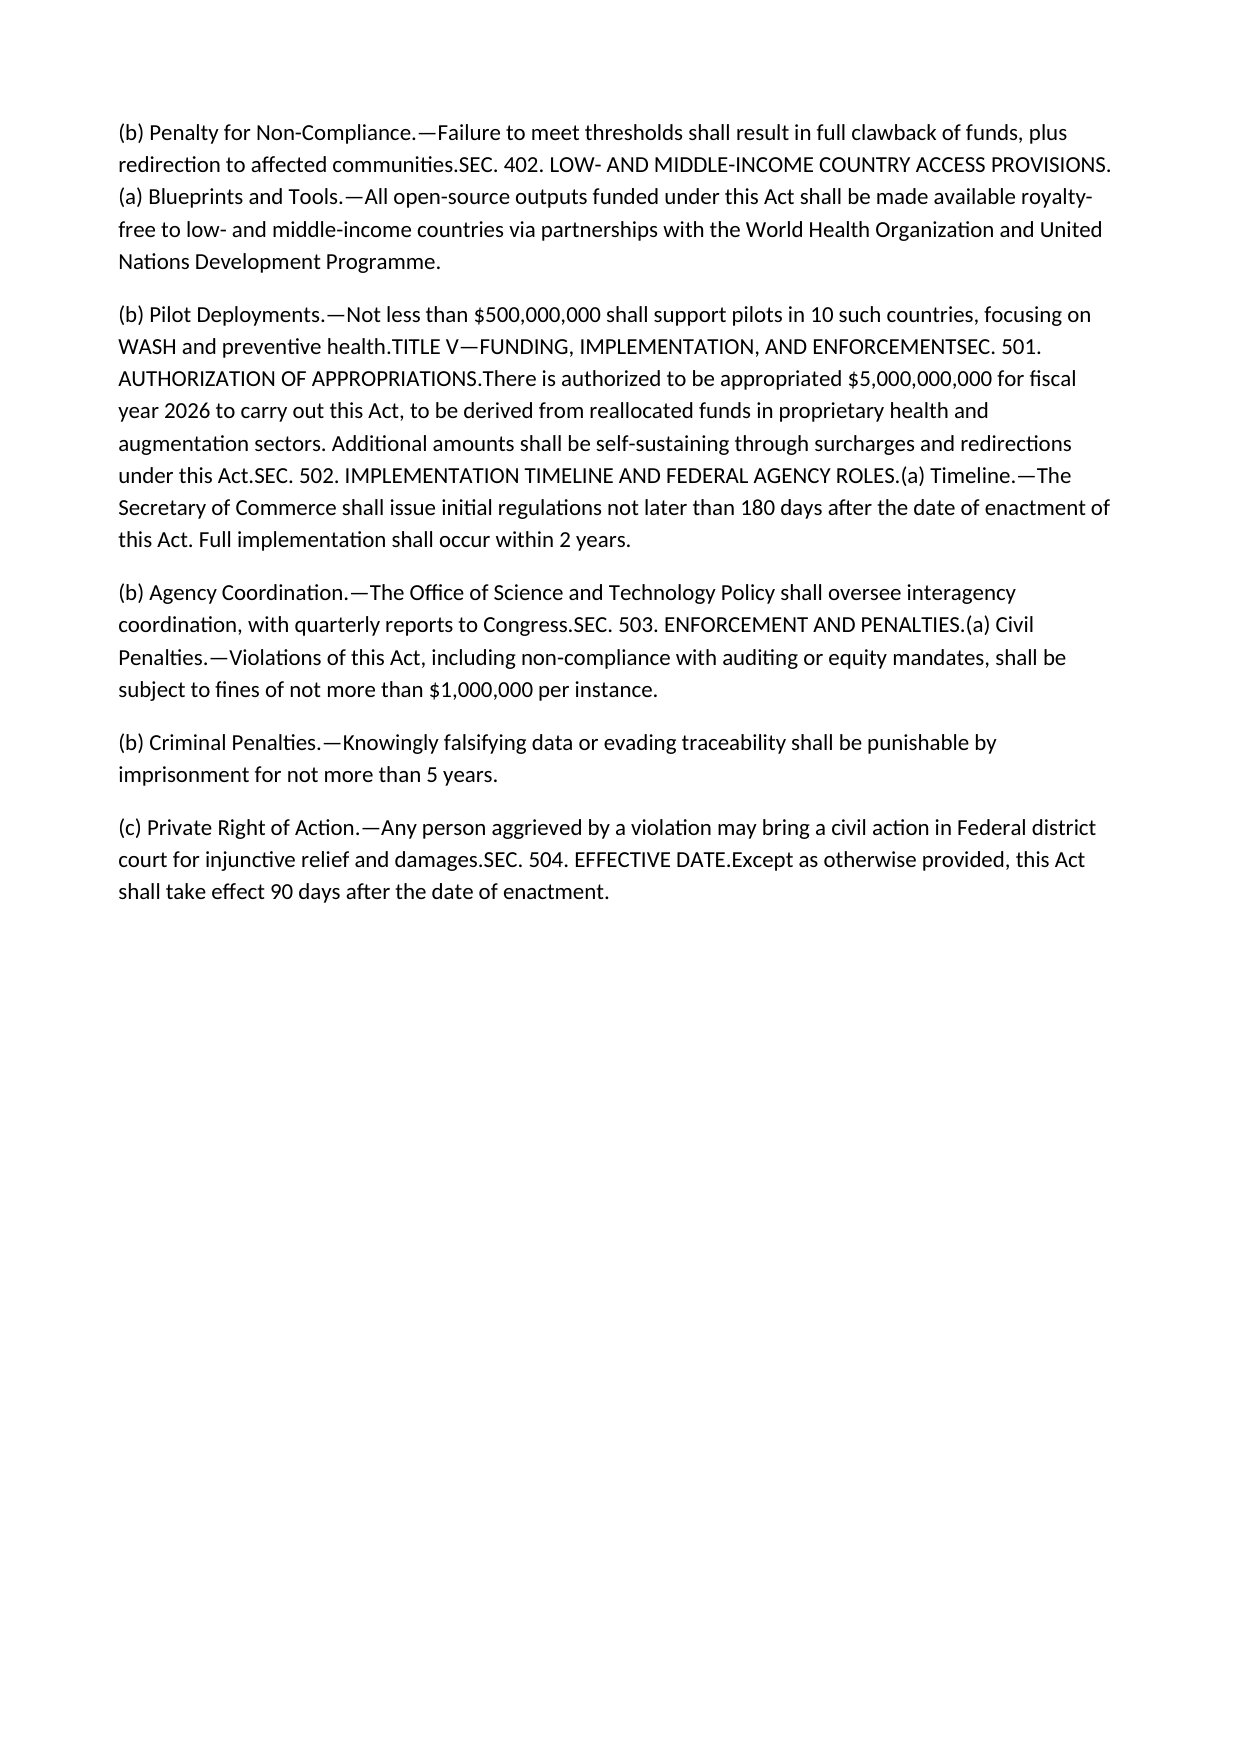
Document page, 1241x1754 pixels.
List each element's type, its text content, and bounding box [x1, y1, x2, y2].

text (b) Pilot Deployments.—Not less than $500,000,000 shall support pilots in 10 such countries, focusing on WASH and preventive health.TITLE V—FUNDING, IMPLEMENTATION, AND ENFORCEMENTSEC. 501. AUTHORIZATION OF APPROPRIATIONS.There is authorized to be appropriated $5,000,000,000 for fiscal year 2026 to carry out this Act, to be derived from reallocated funds in proprietary health and augmentation sectors. Additional amounts shall be self-sustaining through surcharges and redirections under this Act.SEC. 502. IMPLEMENTATION TIMELINE AND FEDERAL AGENCY ROLES.(a) Timeline.—The Secretary of Commerce shall issue initial regulations not later than 180 days after the date of enactment of this Act. Full implementation shall occur within 2 years. [118, 300, 1122, 553]
text (c) Private Right of Action.—Any person aggrieved by a violation may bring a civil action in Federal district court for injunctive relief and damages.SEC. 504. EFFECTIVE DATE.Except as otherwise provided, this Act shall take effect 90 days after the date of enactment. [118, 813, 1122, 905]
text (b) Agency Coordination.—The Office of Science and Technology Policy shall oversee interagency coordination, with quarterly reports to Congress.SEC. 503. ENFORCEMENT AND PENALTIES.(a) Civil Penalties.—Violations of this Act, including non-compliance with auditing or equity mandates, shall be subject to fines of not more than $1,000,000 per instance. [118, 578, 1122, 703]
text (b) Criminal Penalties.—Knowingly falsifying data or evading traceability shall be punishable by imprisonment for not more than 5 years. [118, 728, 1122, 788]
text (b) Penalty for Non-Compliance.—Failure to meet thresholds shall result in full clawback of funds, plus redirection to affected communities.SEC. 402. LOW- AND MIDDLE-INCOME COUNTRY ACCESS PROVISIONS.(a) Blueprints and Tools.—All open-source outputs funded under this Act shall be made available royalty-free to low- and middle-income countries via partnerships with the World Health Organization and United Nations Development Programme. [118, 118, 1122, 275]
